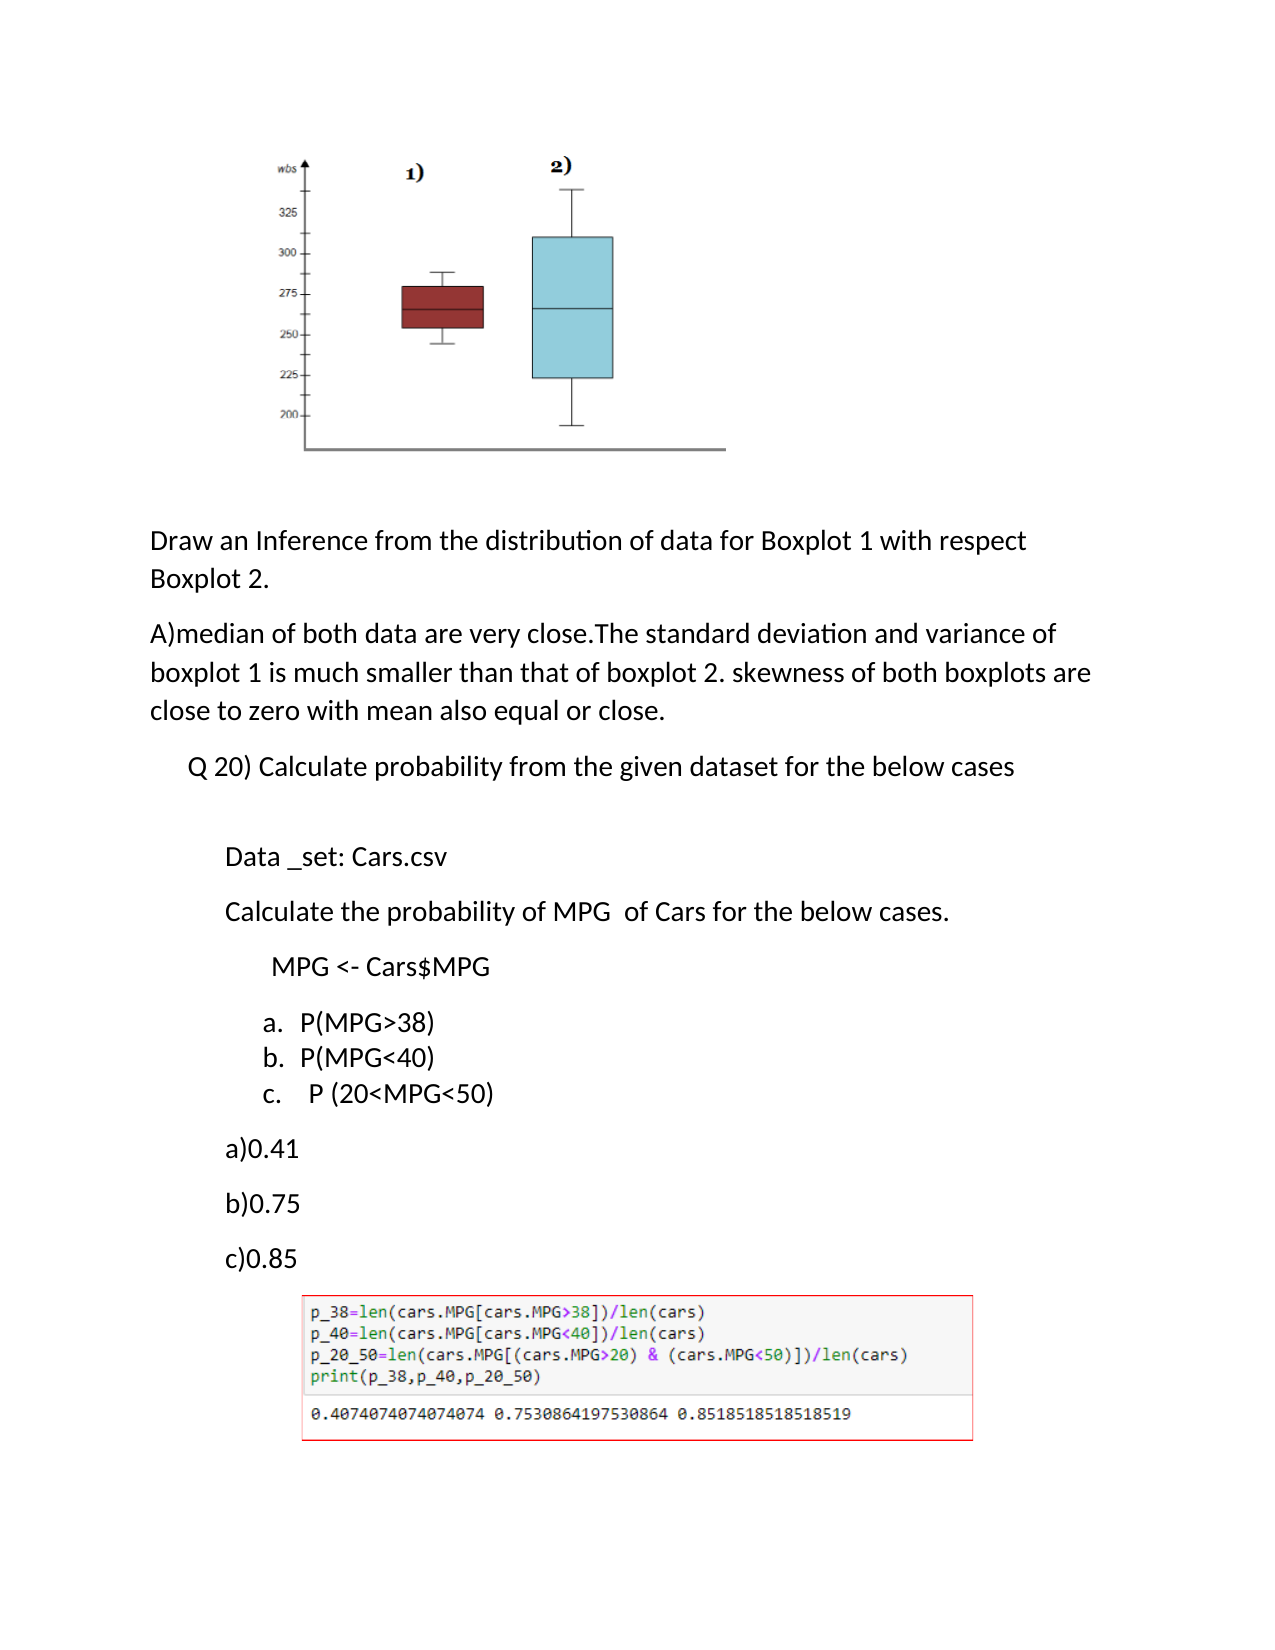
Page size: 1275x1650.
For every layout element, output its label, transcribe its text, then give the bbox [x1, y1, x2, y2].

text A)median of both data are very close.The standard deviation and variance of boxplot 1 is much smaller than that of boxplot 2. skewness of both boxplots are close to zero with mean also equal or close. [150, 616, 1125, 728]
text Data _set: Cars.csv [225, 838, 1125, 874]
text a)0.41 [150, 1130, 1125, 1166]
picture [150, 149, 729, 504]
text Calculate the probability of MPG of Cars for the below cases. [225, 893, 1125, 929]
text MPG <- Cars$MPG [225, 948, 1125, 984]
text c)0.85 [150, 1240, 1125, 1276]
text c. P (20<MPG<50) [262, 1075, 1125, 1111]
picture [301, 1295, 974, 1441]
list P(MPG>38) [262, 1004, 1125, 1039]
list P(MPG<40) [262, 1039, 1125, 1075]
text Draw an Inference from the distribution of data for Boxplot 1 with respect Boxplot 2. [150, 522, 1125, 596]
text b)0.75 [150, 1185, 1125, 1221]
text Q 20) Calculate probability from the given dataset for the below cases [187, 748, 1125, 783]
